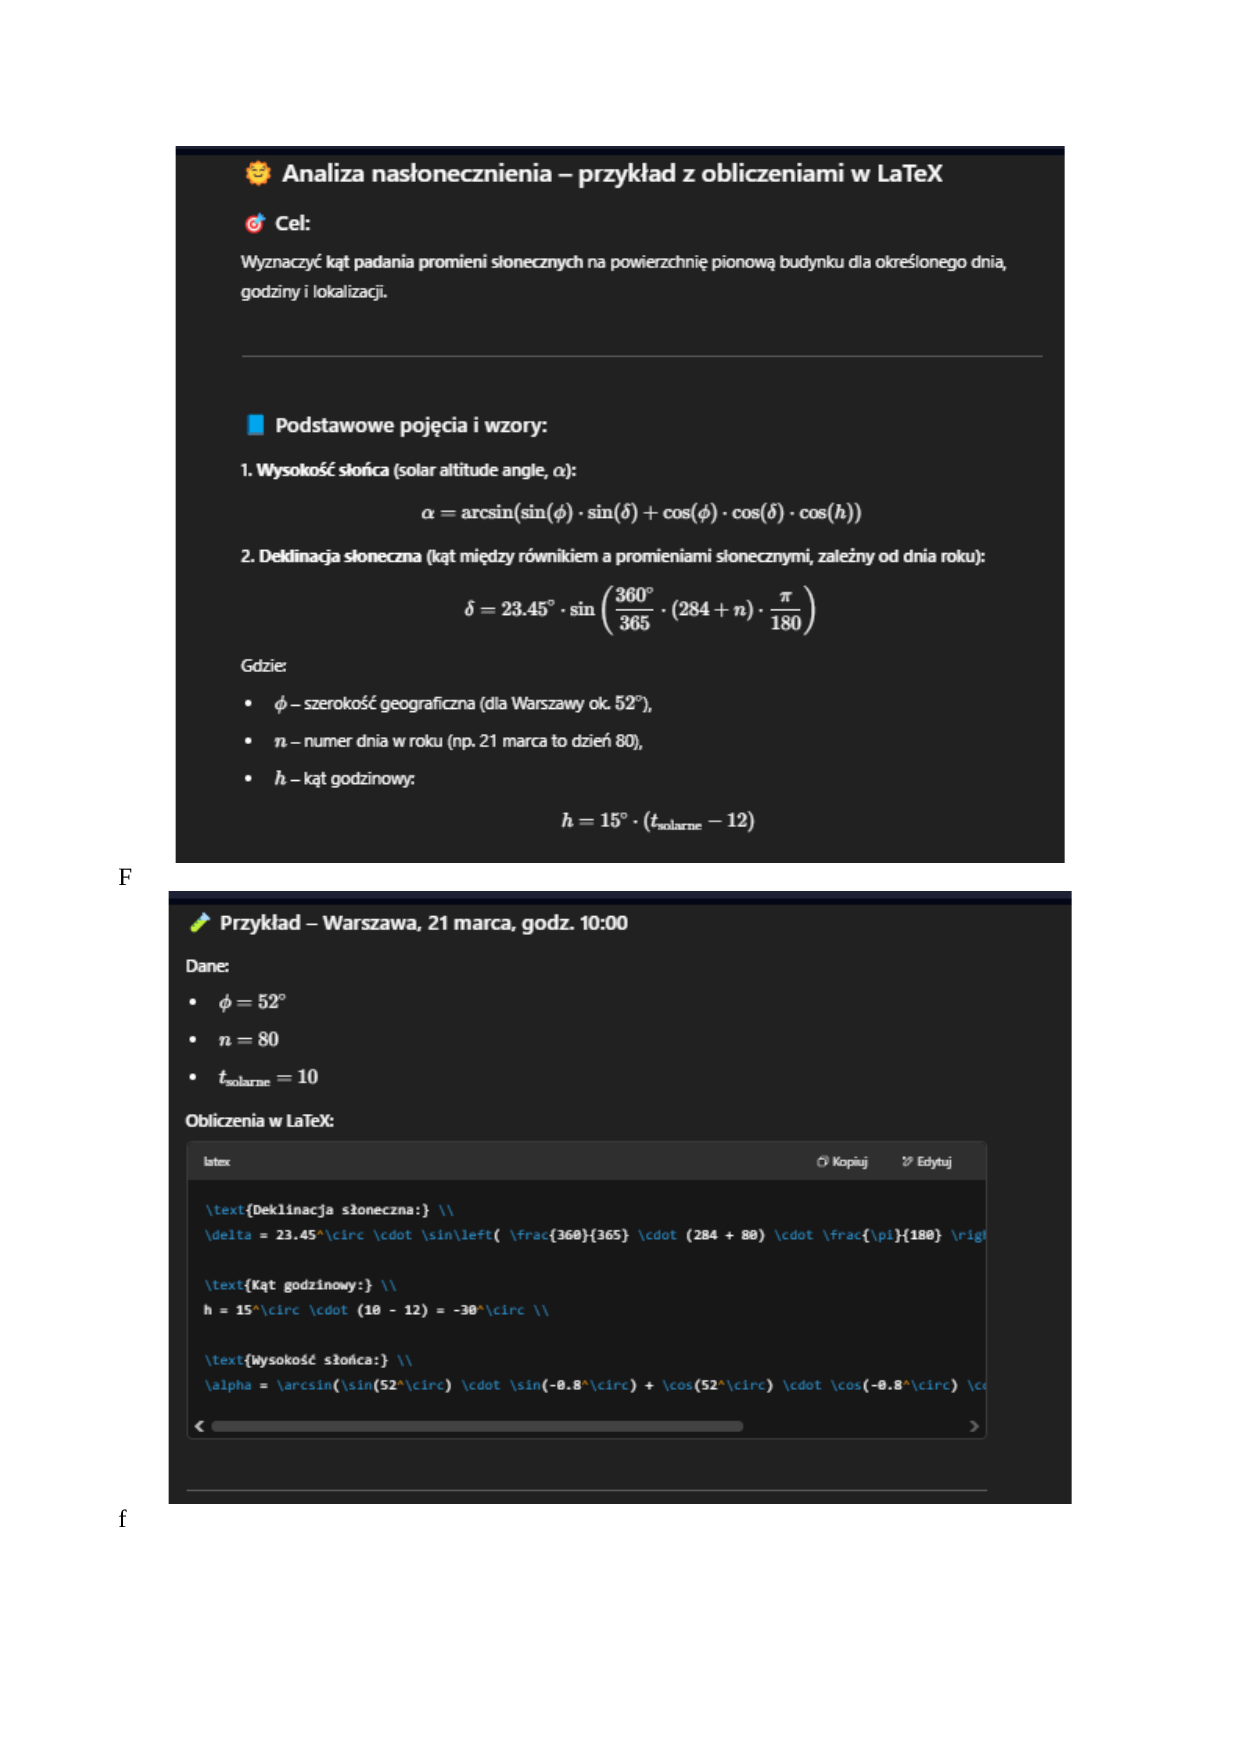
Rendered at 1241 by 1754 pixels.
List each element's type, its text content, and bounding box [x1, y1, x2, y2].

picture [175, 146, 1065, 863]
text f [118, 891, 1122, 1532]
picture [168, 891, 1072, 1504]
text F [118, 147, 1122, 891]
